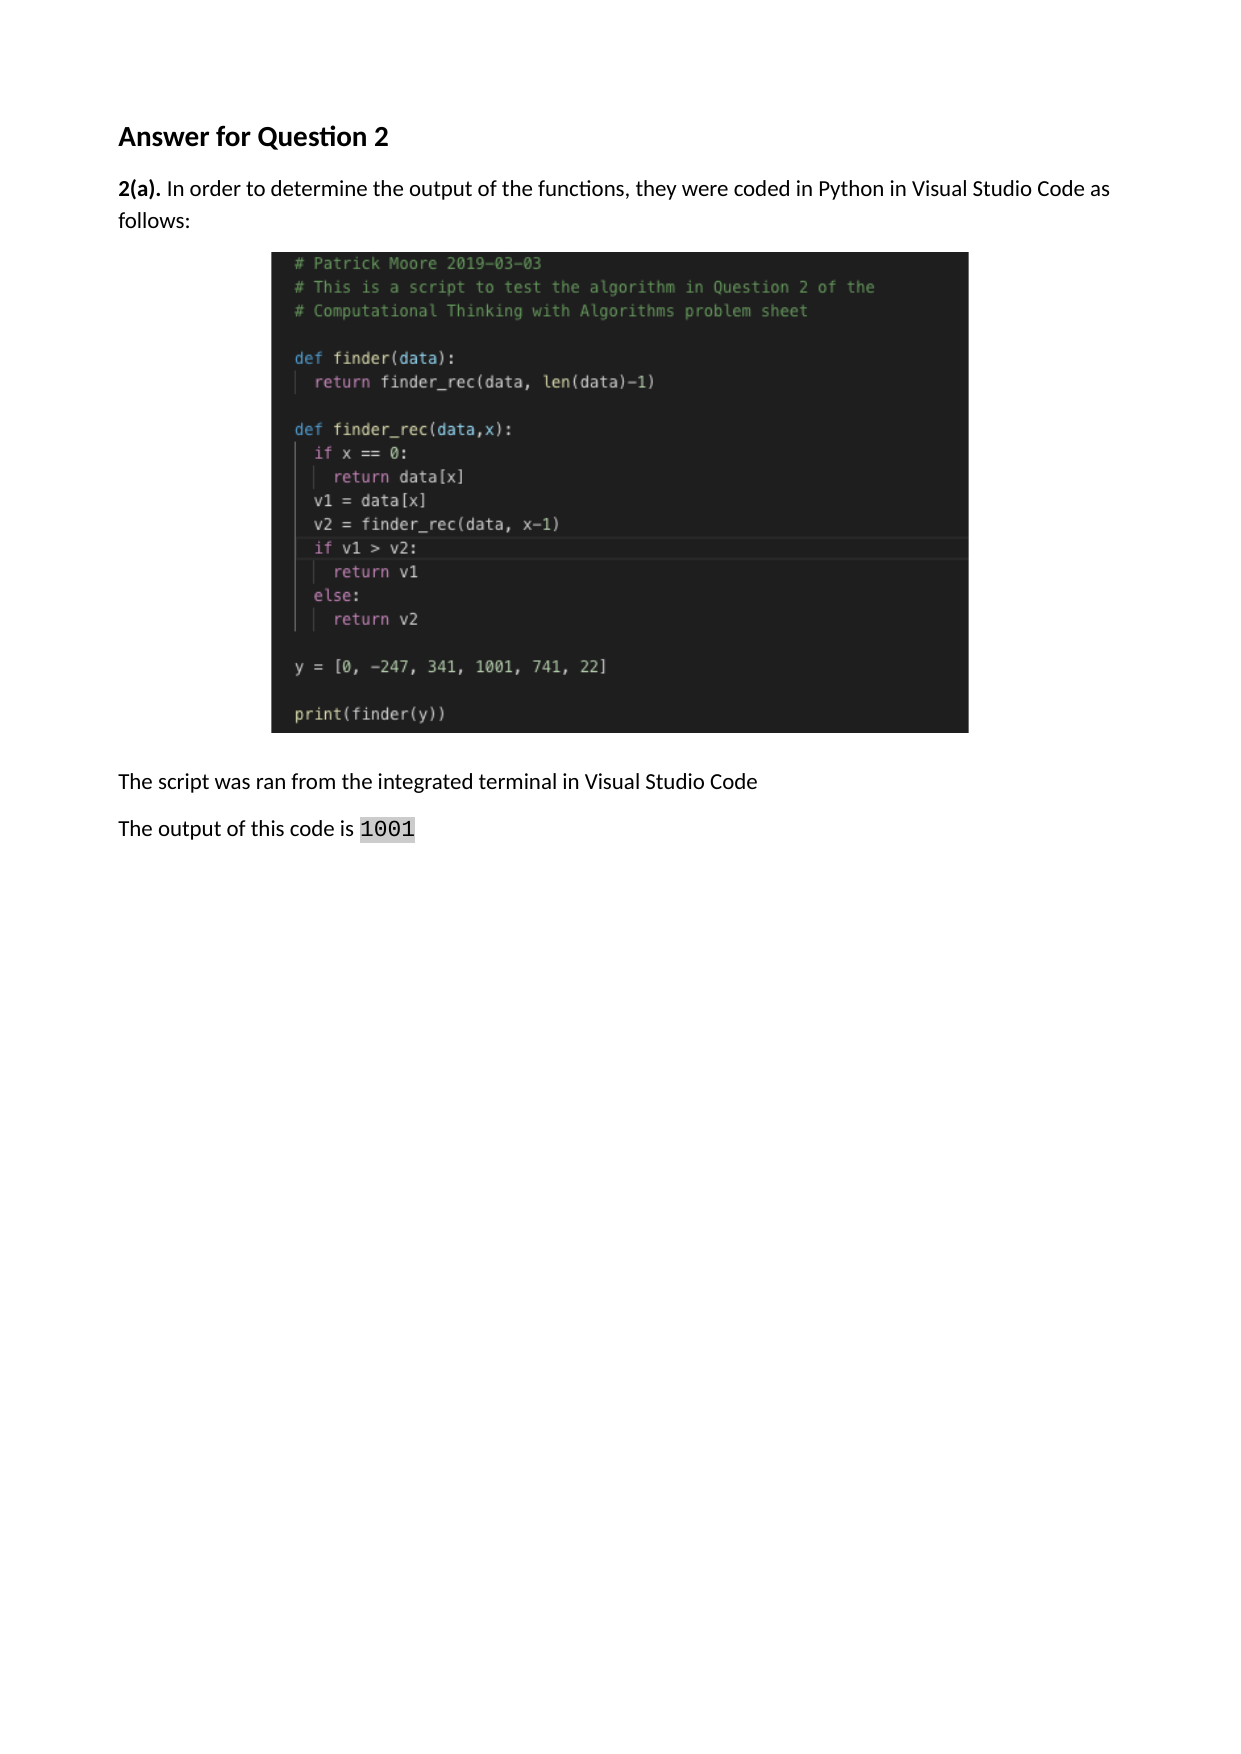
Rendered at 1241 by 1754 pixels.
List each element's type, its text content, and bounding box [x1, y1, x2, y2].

text Answer for Question 2 [118, 118, 1122, 154]
picture [271, 252, 969, 733]
text 2(a). In order to determine the output of the functions, they were coded in Python in Visual Studio Code as follows: [118, 174, 1122, 234]
text The script was ran from the integrated terminal in Visual Studio Code [118, 767, 1122, 795]
text The output of this code is 1001 [118, 814, 1122, 843]
